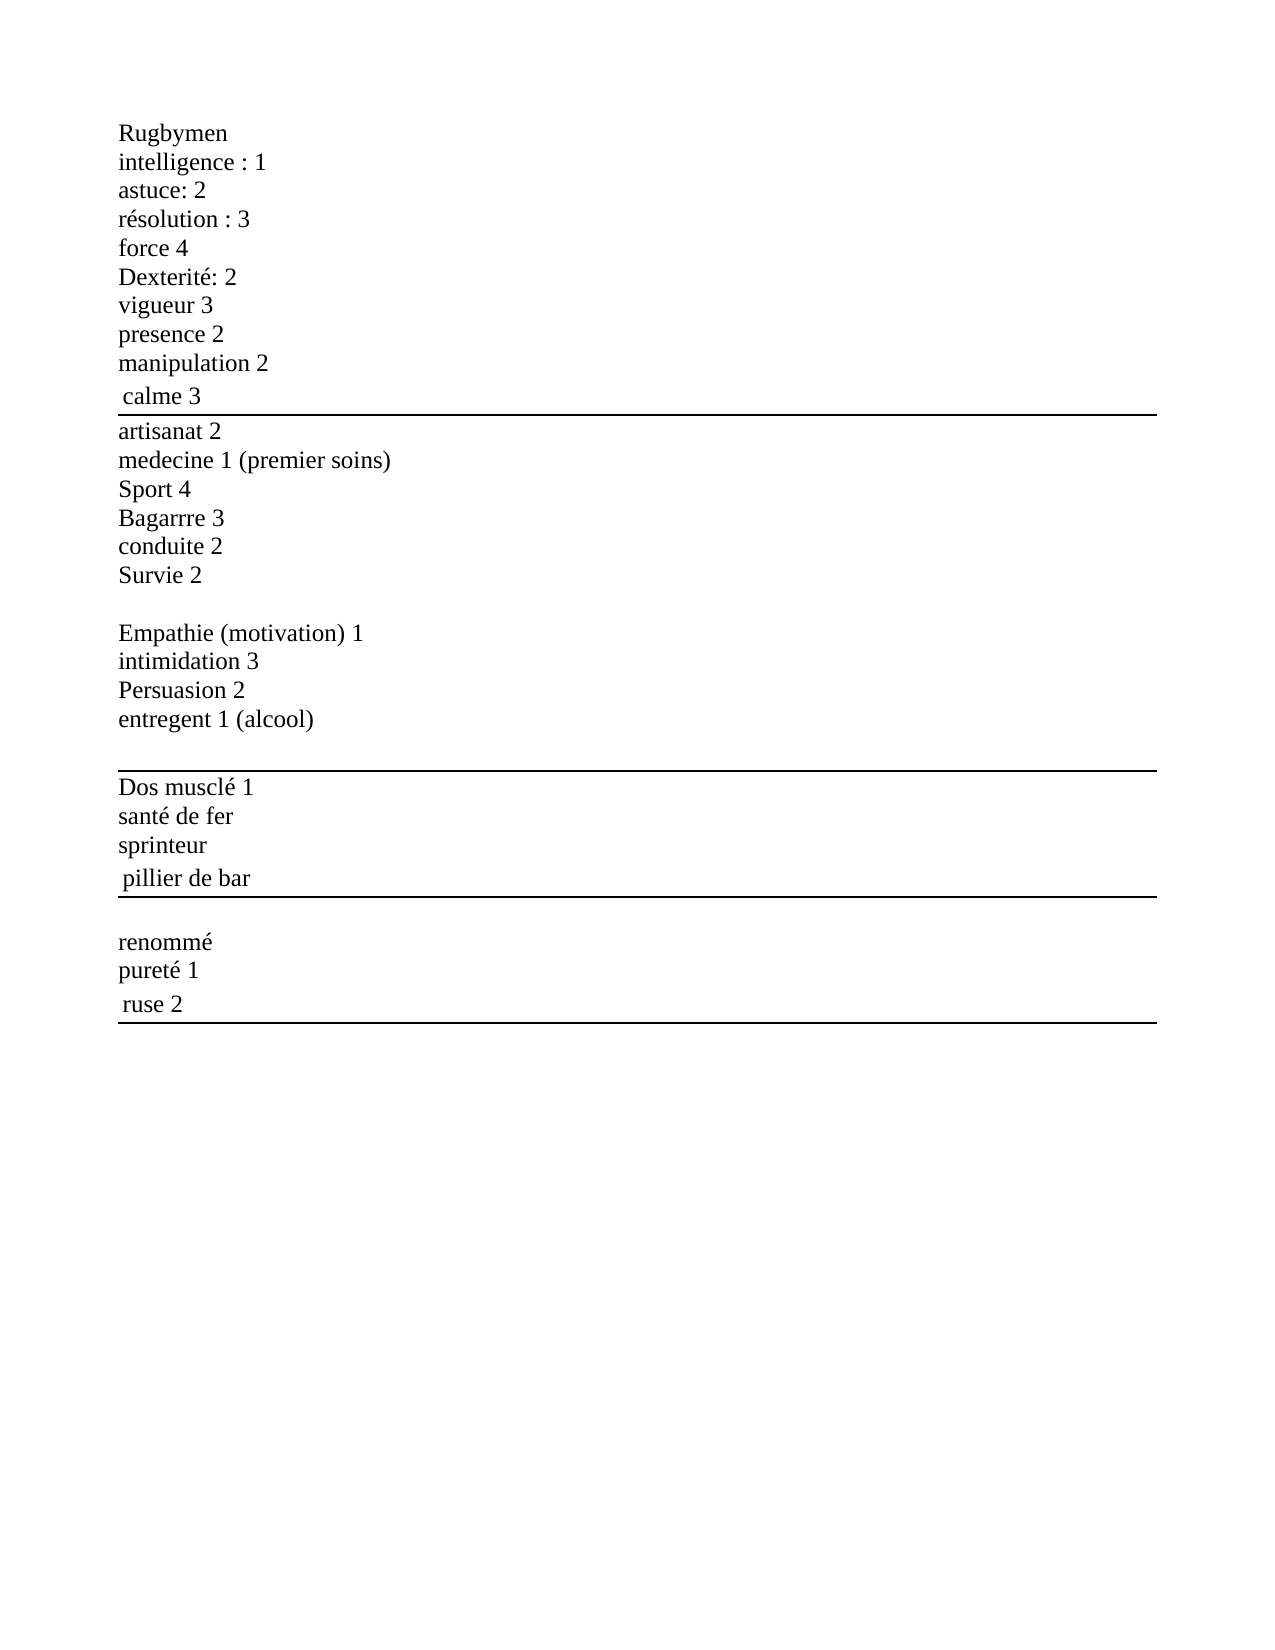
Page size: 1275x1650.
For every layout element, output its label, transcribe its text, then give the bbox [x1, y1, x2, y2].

text conduite 2 [118, 531, 1157, 560]
text ruse 2 [118, 984, 1157, 1022]
text Sport 4 [118, 474, 1157, 503]
text Survie 2 [118, 560, 1157, 589]
text sprinteur [118, 830, 1157, 858]
text calme 3 [118, 377, 1157, 414]
text intelligence : 1 [118, 147, 1157, 176]
text résolution : 3 [118, 204, 1157, 233]
text entregent 1 (alcool) [118, 704, 1157, 733]
text manipulation 2 [118, 348, 1157, 377]
text artisanat 2 [118, 416, 1157, 445]
text intimidation 3 [118, 646, 1157, 675]
text Dos musclé 1 [118, 772, 1157, 801]
text presence 2 [118, 319, 1157, 348]
text medecine 1 (premier soins) [118, 445, 1157, 474]
text vigueur 3 [118, 291, 1157, 319]
text Rugbymen [118, 118, 1157, 147]
text Bagarrre 3 [118, 503, 1157, 531]
text Persuasion 2 [118, 675, 1157, 704]
text Dexterité: 2 [118, 262, 1157, 291]
text pillier de bar [118, 858, 1157, 896]
text Empathie (motivation) 1 [118, 618, 1157, 646]
text astuce: 2 [118, 176, 1157, 204]
text santé de fer [118, 801, 1157, 830]
text renommé [118, 927, 1157, 956]
text force 4 [118, 233, 1157, 262]
text pureté 1 [118, 956, 1157, 984]
